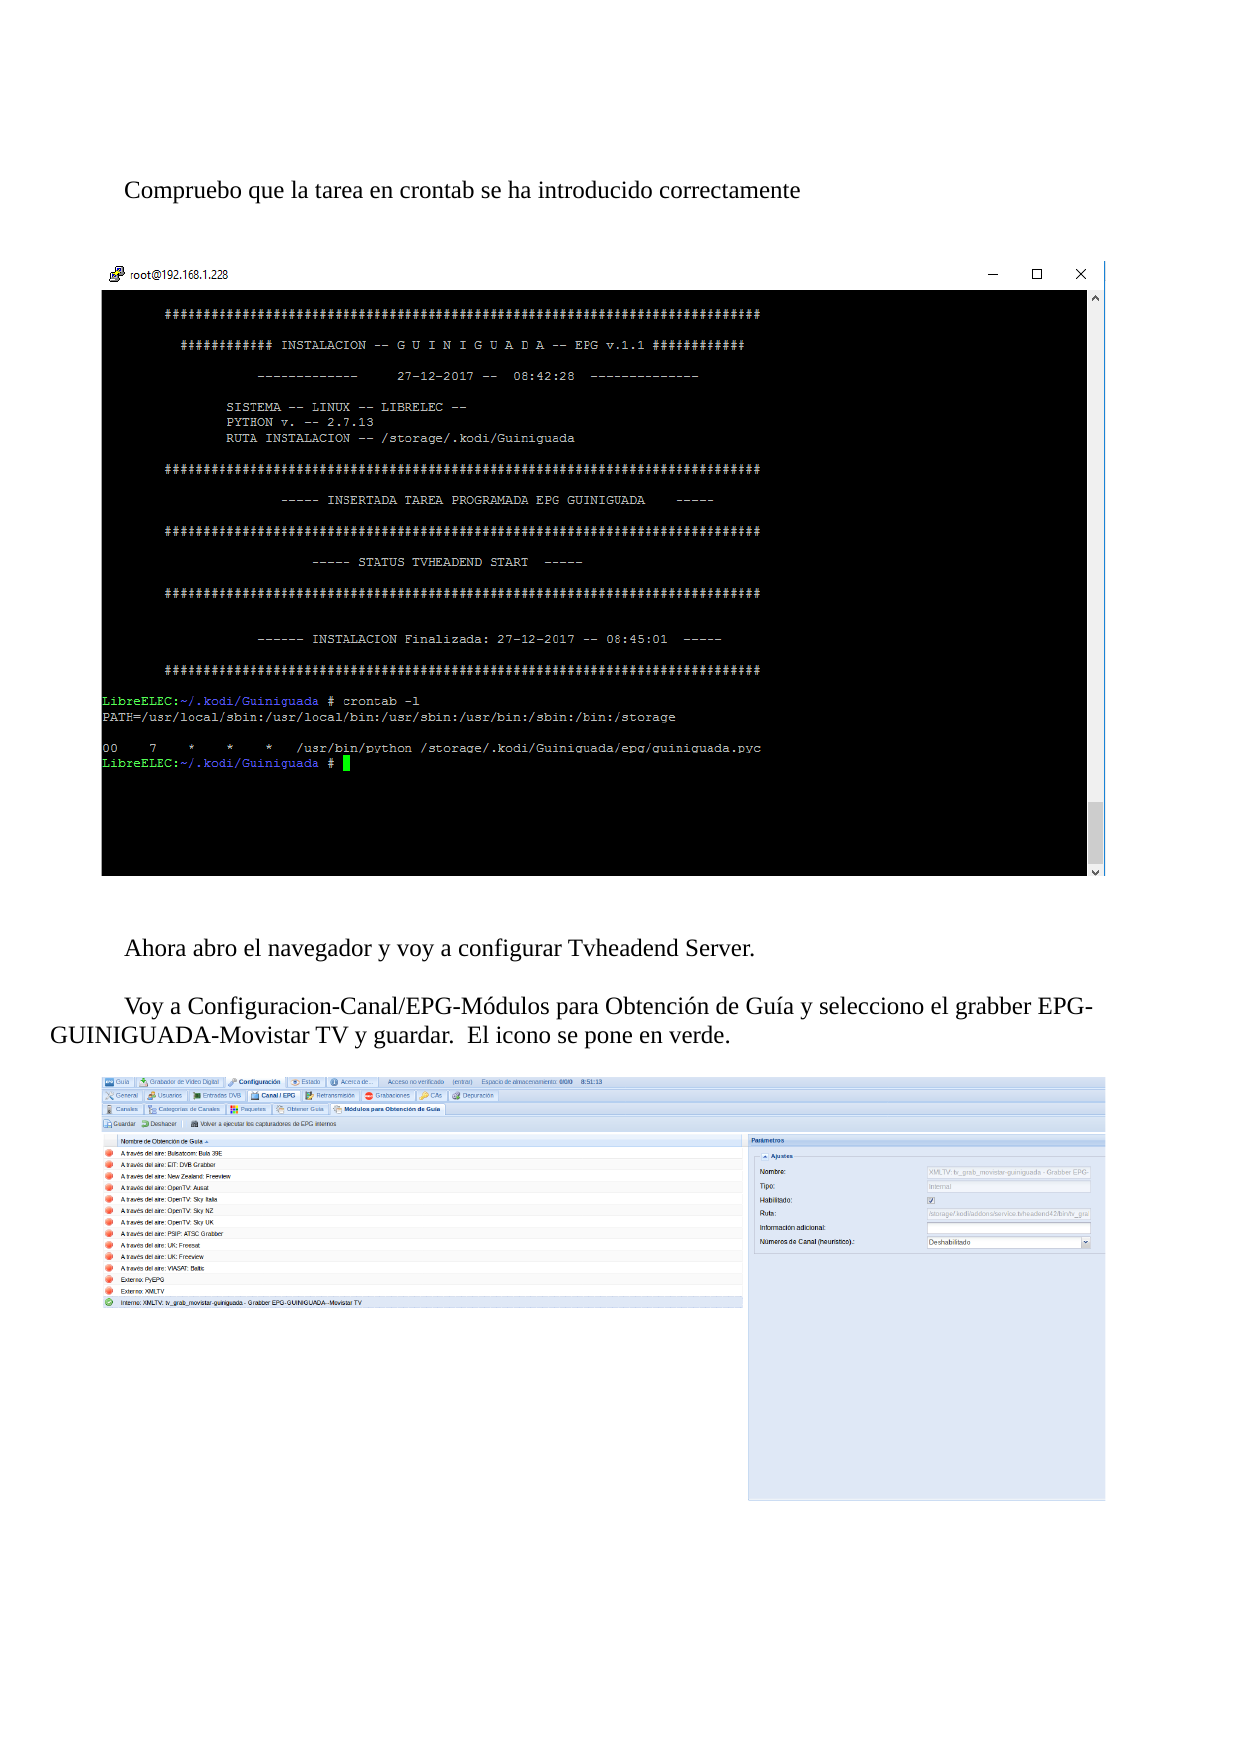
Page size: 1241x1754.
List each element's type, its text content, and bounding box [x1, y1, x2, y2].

text Compruebo que la tarea en crontab se ha introducido correctamente [50, 176, 1157, 204]
text Ahora abro el navegador y voy a configurar Tvheadend Server. [50, 933, 1157, 962]
picture [101, 261, 1106, 876]
text Voy a Configuracion-Canal/EPG-Módulos para Obtención de Guía y selecciono el grabber EPG-GUINIGUADA-Movistar TV y guardar. El icono se pone en verde. [50, 991, 1157, 1048]
picture [101, 1077, 1106, 1503]
